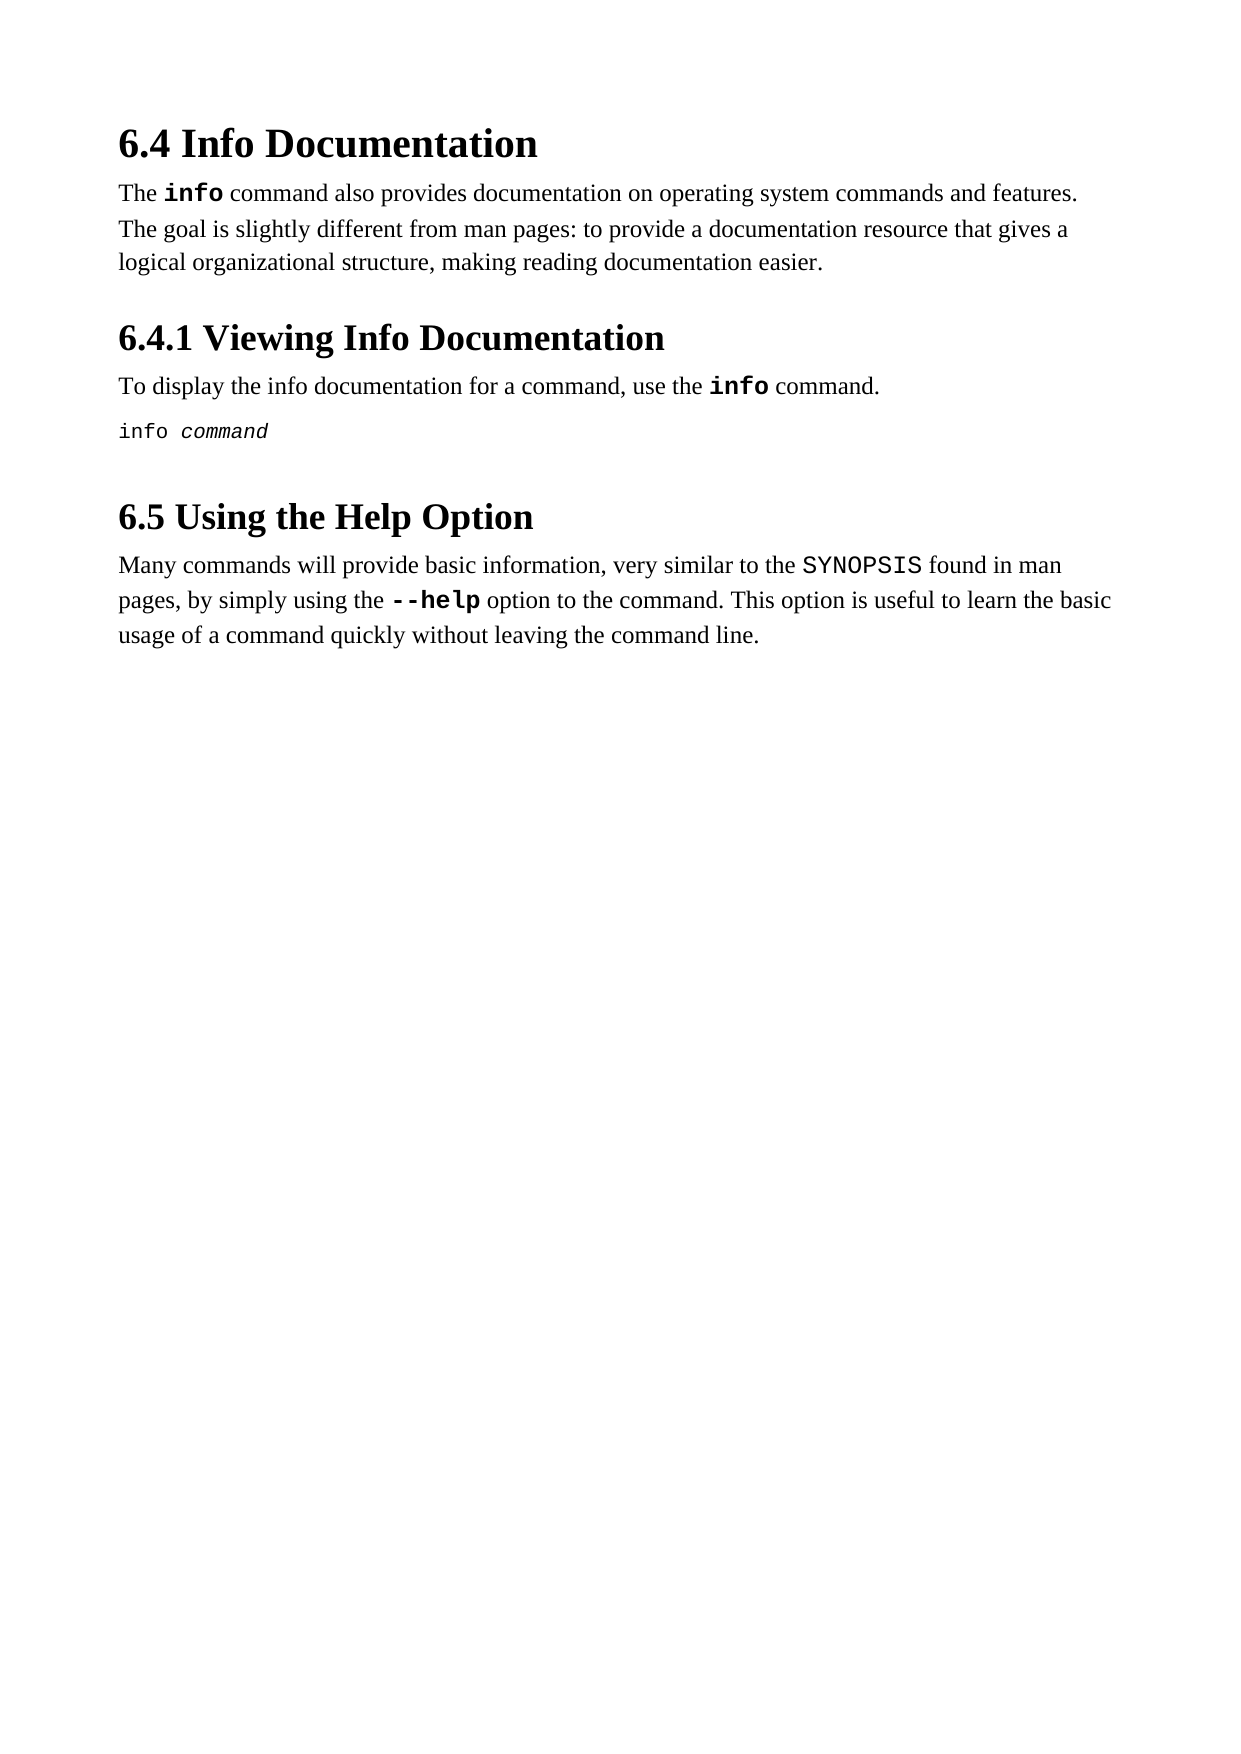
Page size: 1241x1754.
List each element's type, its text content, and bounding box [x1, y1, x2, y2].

subtitle 6.4 Info Documentation [118, 118, 1122, 166]
text info command [118, 421, 1122, 444]
subtitle 6.5 Using the Help Option [118, 495, 1122, 538]
text To display the info documentation for a command, use the info command. [118, 371, 1122, 402]
subtitle 6.4.1 Viewing Info Documentation [118, 315, 1122, 358]
text Many commands will provide basic information, very similar to the SYNOPSIS found in man pages, by simply using the --help option to the command. This option is useful to learn the basic usage of a command quickly without leaving the command line. [118, 550, 1122, 649]
text The info command also provides documentation on operating system commands and features. The goal is slightly different from man pages: to provide a documentation resource that gives a logical organizational structure, making reading documentation easier. [118, 178, 1122, 275]
